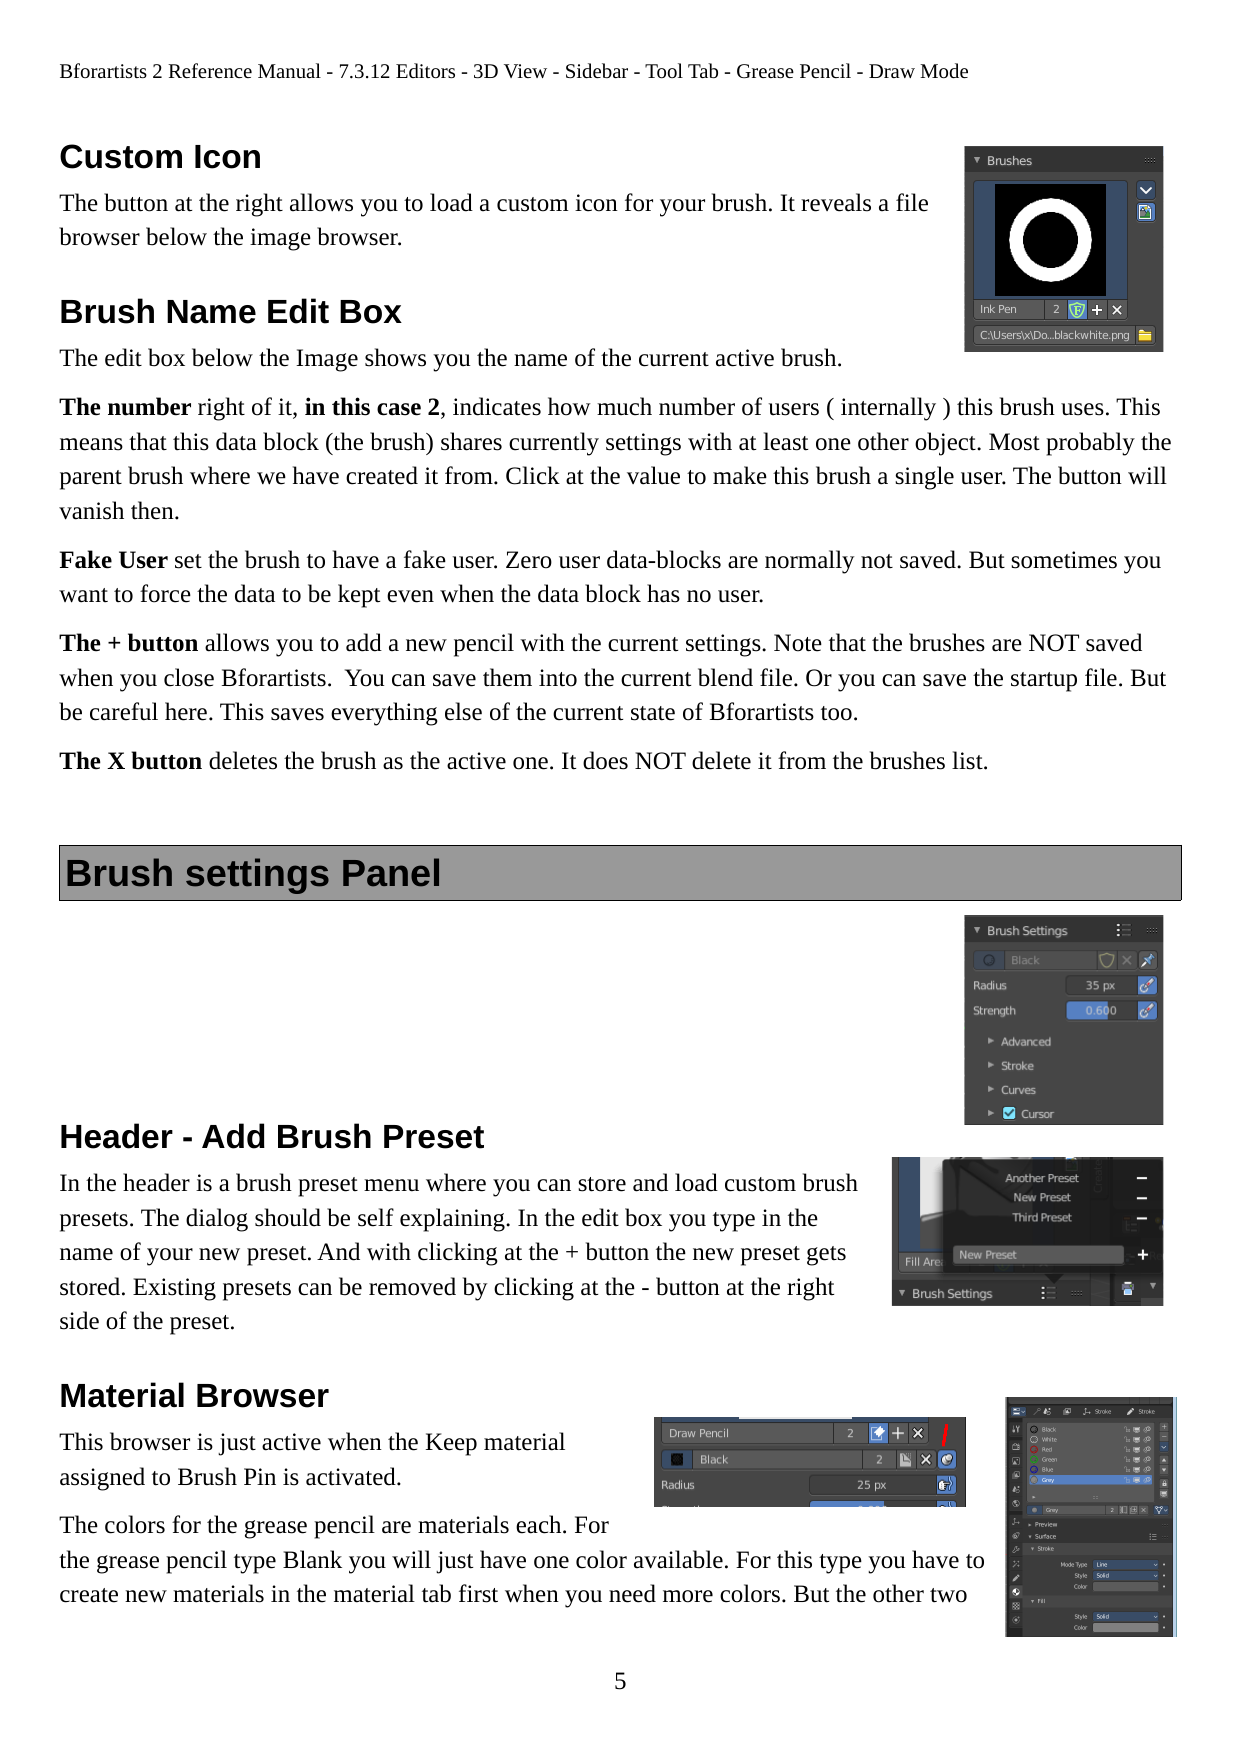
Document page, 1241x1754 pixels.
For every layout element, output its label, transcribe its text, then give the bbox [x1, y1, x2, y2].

text The edit box below the Image shows you the name of the current active brush. [59, 343, 1181, 372]
subtitle Material Browser [59, 1376, 1181, 1414]
text The X button deletes the brush as the active one. It does NOT delete it from the brushes list. [59, 746, 1181, 775]
subtitle Header - Add Brush Preset [59, 1117, 1181, 1156]
text The + button allows you to add a new pencil with the current settings. Note that the brushes are NOT saved when you close Bforartists. You can save them into the current blend file. Or you can save the startup file. But be careful here. This saves everything else of the current state of Bforartists too. [59, 628, 1181, 726]
picture [964, 915, 1164, 1125]
text The colors for the grease pencil are materials each. For the grease pencil type Blank you will just have one color available. For this type you have to create new materials in the material tab first when you need more colors. But the other two [59, 1511, 1005, 1608]
subtitle Brush Name Edit Box [59, 292, 964, 331]
table_header Brush settings Panel [60, 846, 1181, 900]
text The button at the right allows you to load a custom icon for your brush. It reveals a file browser below the image browser. [59, 188, 964, 251]
picture [964, 146, 1164, 352]
subtitle [1164, 292, 1181, 331]
text Fake User set the brush to have a fake user. Zero user data-blocks are normally not saved. But sometimes you want to force the data to be kept even when the data block has no user. [59, 545, 1181, 608]
picture [891, 1157, 1164, 1306]
text The number right of it, in this case 2, indicates how much number of users ( internally ) this brush uses. This means that this data block (the brush) shares currently settings with at least one other object. Most probably the parent brush where we have created it from. Click at the value to make this brush a single user. The button will vanish then. [59, 392, 1181, 524]
picture [654, 1417, 966, 1507]
subtitle Custom Icon [59, 137, 1181, 175]
picture [1005, 1397, 1177, 1637]
text In the header is a brush preset menu where you can store and load custom brush presets. The dialog should be self explaining. In the edit box you type in the name of your new preset. And with clicking at the + button the new preset gets stored. Existing presets can be removed by clicking at the - button at the right side of the preset. [59, 1168, 1181, 1335]
text This browser is just active when the Keep material assigned to Brush Pin is activated. [59, 1427, 654, 1490]
text [966, 1427, 1005, 1490]
